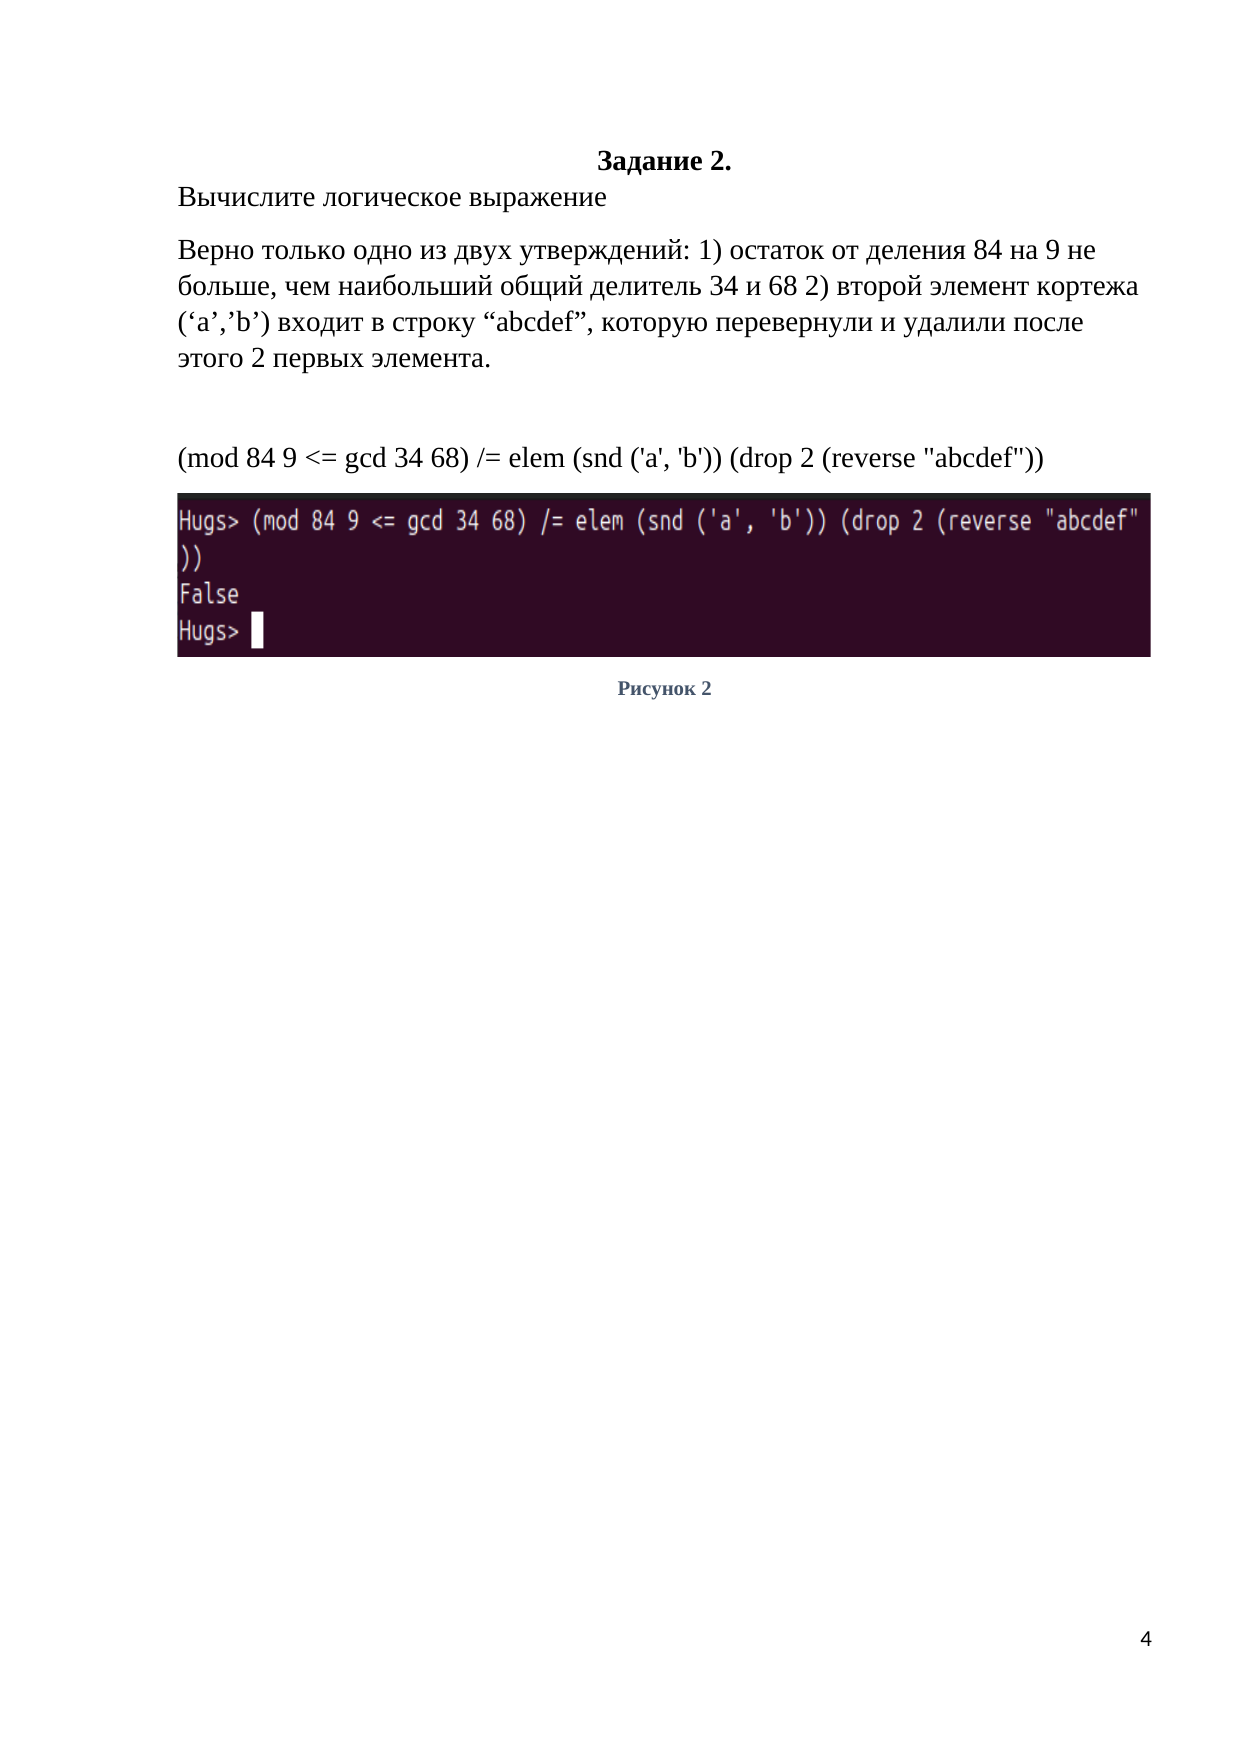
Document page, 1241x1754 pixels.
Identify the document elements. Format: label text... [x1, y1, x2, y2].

text (mod 84 9 <= gcd 34 68) /= elem (snd ('a', 'b')) (drop 2 (reverse "abcdef")) [177, 440, 1152, 474]
text Верно только одно из двух утверждений: 1) остаток от деления 84 на 9 не больше, чем наибольший общий делитель 34 и 68 2) второй элемент кортежа (‘a’,’b’) входит в строку “abcdef”, которую перевернули и удалили после этого 2 первых элемента. [177, 232, 1152, 374]
text Рисунок 2 [177, 675, 1152, 699]
picture [177, 493, 1151, 657]
subtitle Задание 2. [177, 143, 1152, 177]
text Вычислите логическое выражение [177, 179, 1152, 213]
